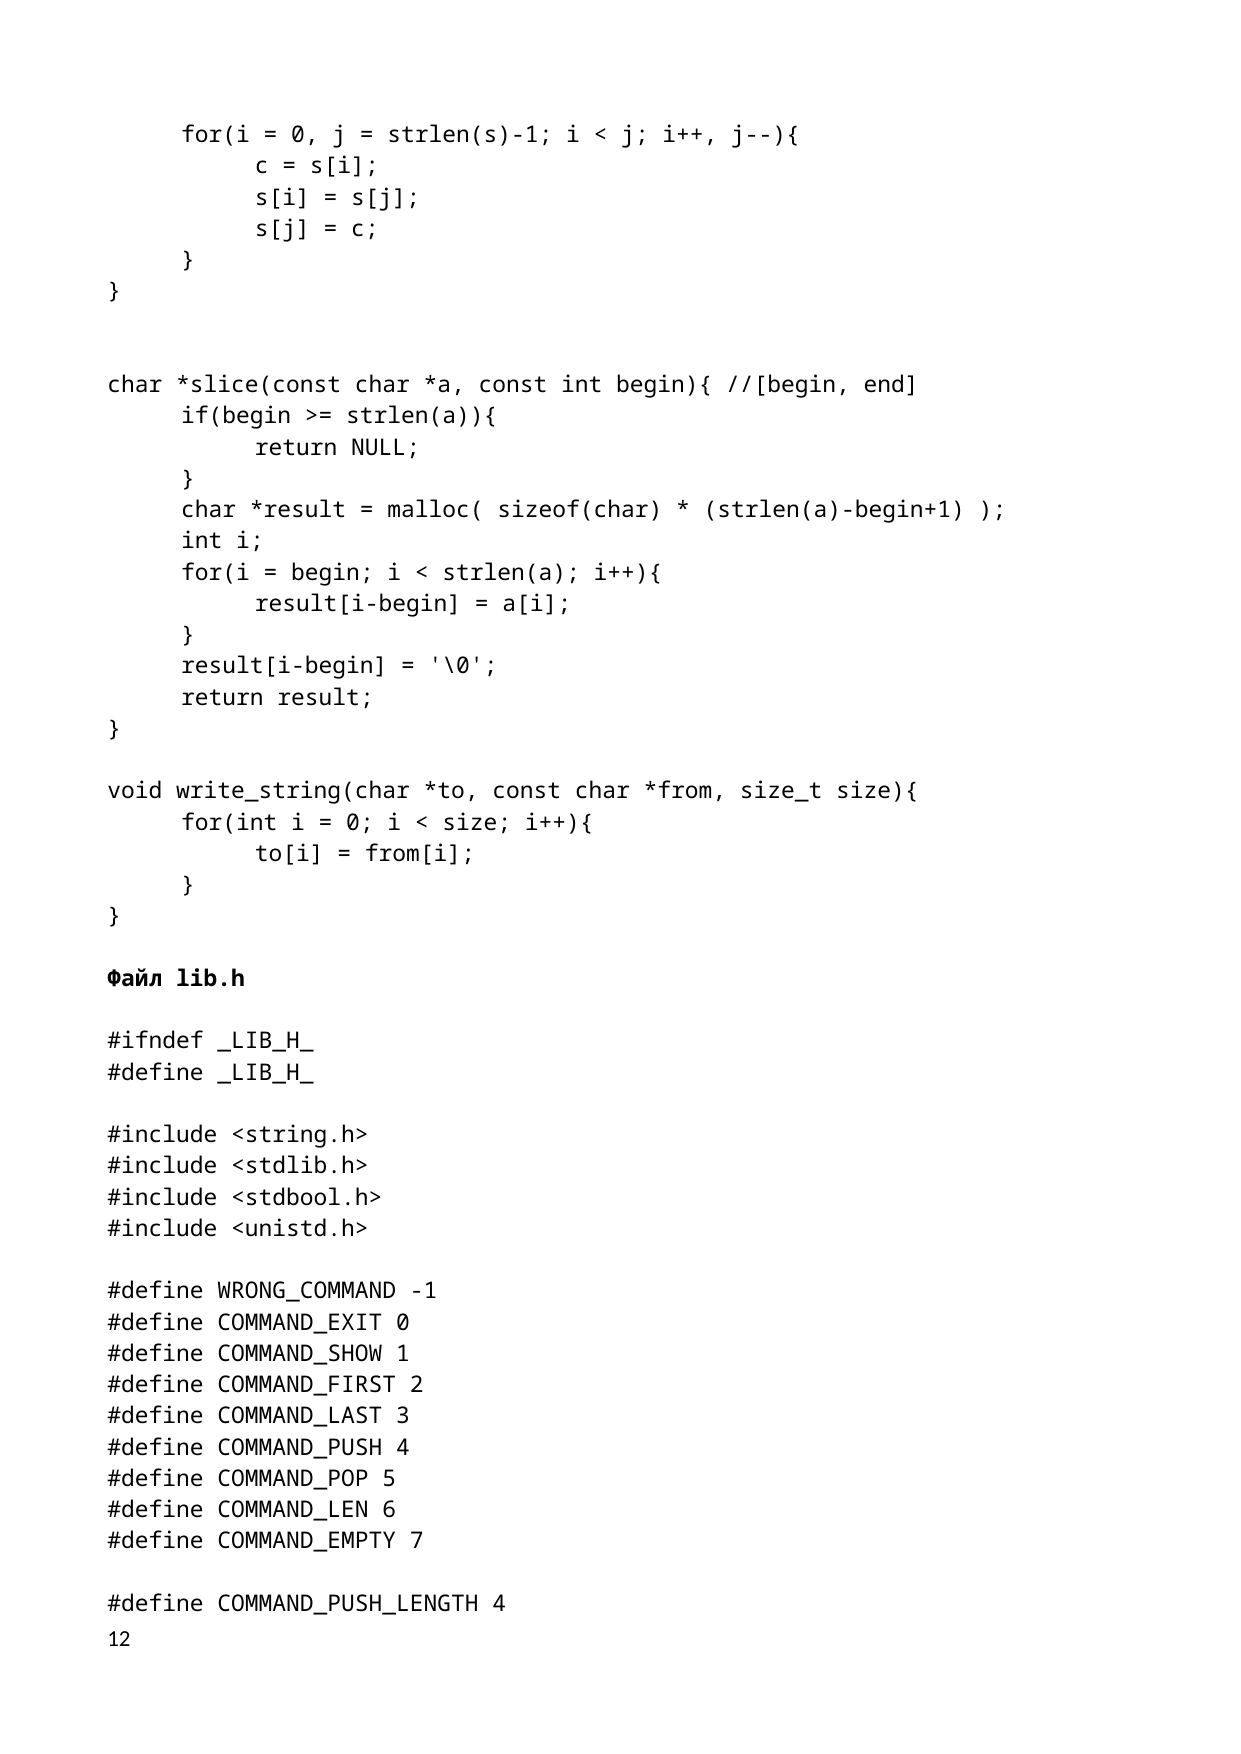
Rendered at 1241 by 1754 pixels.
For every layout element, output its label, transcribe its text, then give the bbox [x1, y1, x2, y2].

text } [107, 868, 1153, 899]
text } [107, 618, 1153, 649]
text #define COMMAND_FIRST 2 [107, 1368, 1153, 1399]
text #define COMMAND_PUSH_LENGTH 4 [107, 1587, 1153, 1618]
text #define COMMAND_SHOW 1 [107, 1337, 1153, 1368]
text if(begin >= strlen(a)){ [107, 399, 1153, 431]
text } [107, 462, 1153, 493]
text Файл lib.h [107, 962, 1153, 993]
text #define _LIB_H_ [107, 1056, 1153, 1087]
text #define WRONG_COMMAND -1 [107, 1274, 1153, 1306]
text char *result = malloc( sizeof(char) * (strlen(a)-begin+1) ); [107, 493, 1153, 524]
text #ifndef _LIB_H_ [107, 1024, 1153, 1056]
text for(i = 0, j = strlen(s)-1; i < j; i++, j--){ [107, 118, 1153, 149]
text #define COMMAND_POP 5 [107, 1462, 1153, 1493]
text } [107, 274, 1153, 306]
text #define COMMAND_PUSH 4 [107, 1431, 1153, 1462]
text char *slice(const char *a, const int begin){ //[begin, end] [107, 368, 1153, 399]
text void write_string(char *to, const char *from, size_t size){ [107, 774, 1153, 806]
text #include <stdbool.h> [107, 1181, 1153, 1212]
text return result; [107, 681, 1153, 712]
text } [107, 899, 1153, 931]
text } [107, 712, 1153, 743]
text s[i] = s[j]; [107, 181, 1153, 212]
text to[i] = from[i]; [107, 837, 1153, 868]
text #define COMMAND_EXIT 0 [107, 1306, 1153, 1337]
text result[i-begin] = a[i]; [107, 587, 1153, 618]
text #define COMMAND_LEN 6 [107, 1493, 1153, 1524]
text } [107, 243, 1153, 274]
text for(i = begin; i < strlen(a); i++){ [107, 556, 1153, 587]
text #define COMMAND_EMPTY 7 [107, 1524, 1153, 1556]
text #include <unistd.h> [107, 1212, 1153, 1243]
text int i; [107, 524, 1153, 556]
text return NULL; [107, 431, 1153, 462]
text for(int i = 0; i < size; i++){ [107, 806, 1153, 837]
text result[i-begin] = '\0'; [107, 649, 1153, 681]
text s[j] = c; [107, 212, 1153, 243]
text c = s[i]; [107, 149, 1153, 181]
text #define COMMAND_LAST 3 [107, 1399, 1153, 1431]
text #include <string.h> [107, 1118, 1153, 1149]
text #include <stdlib.h> [107, 1149, 1153, 1181]
